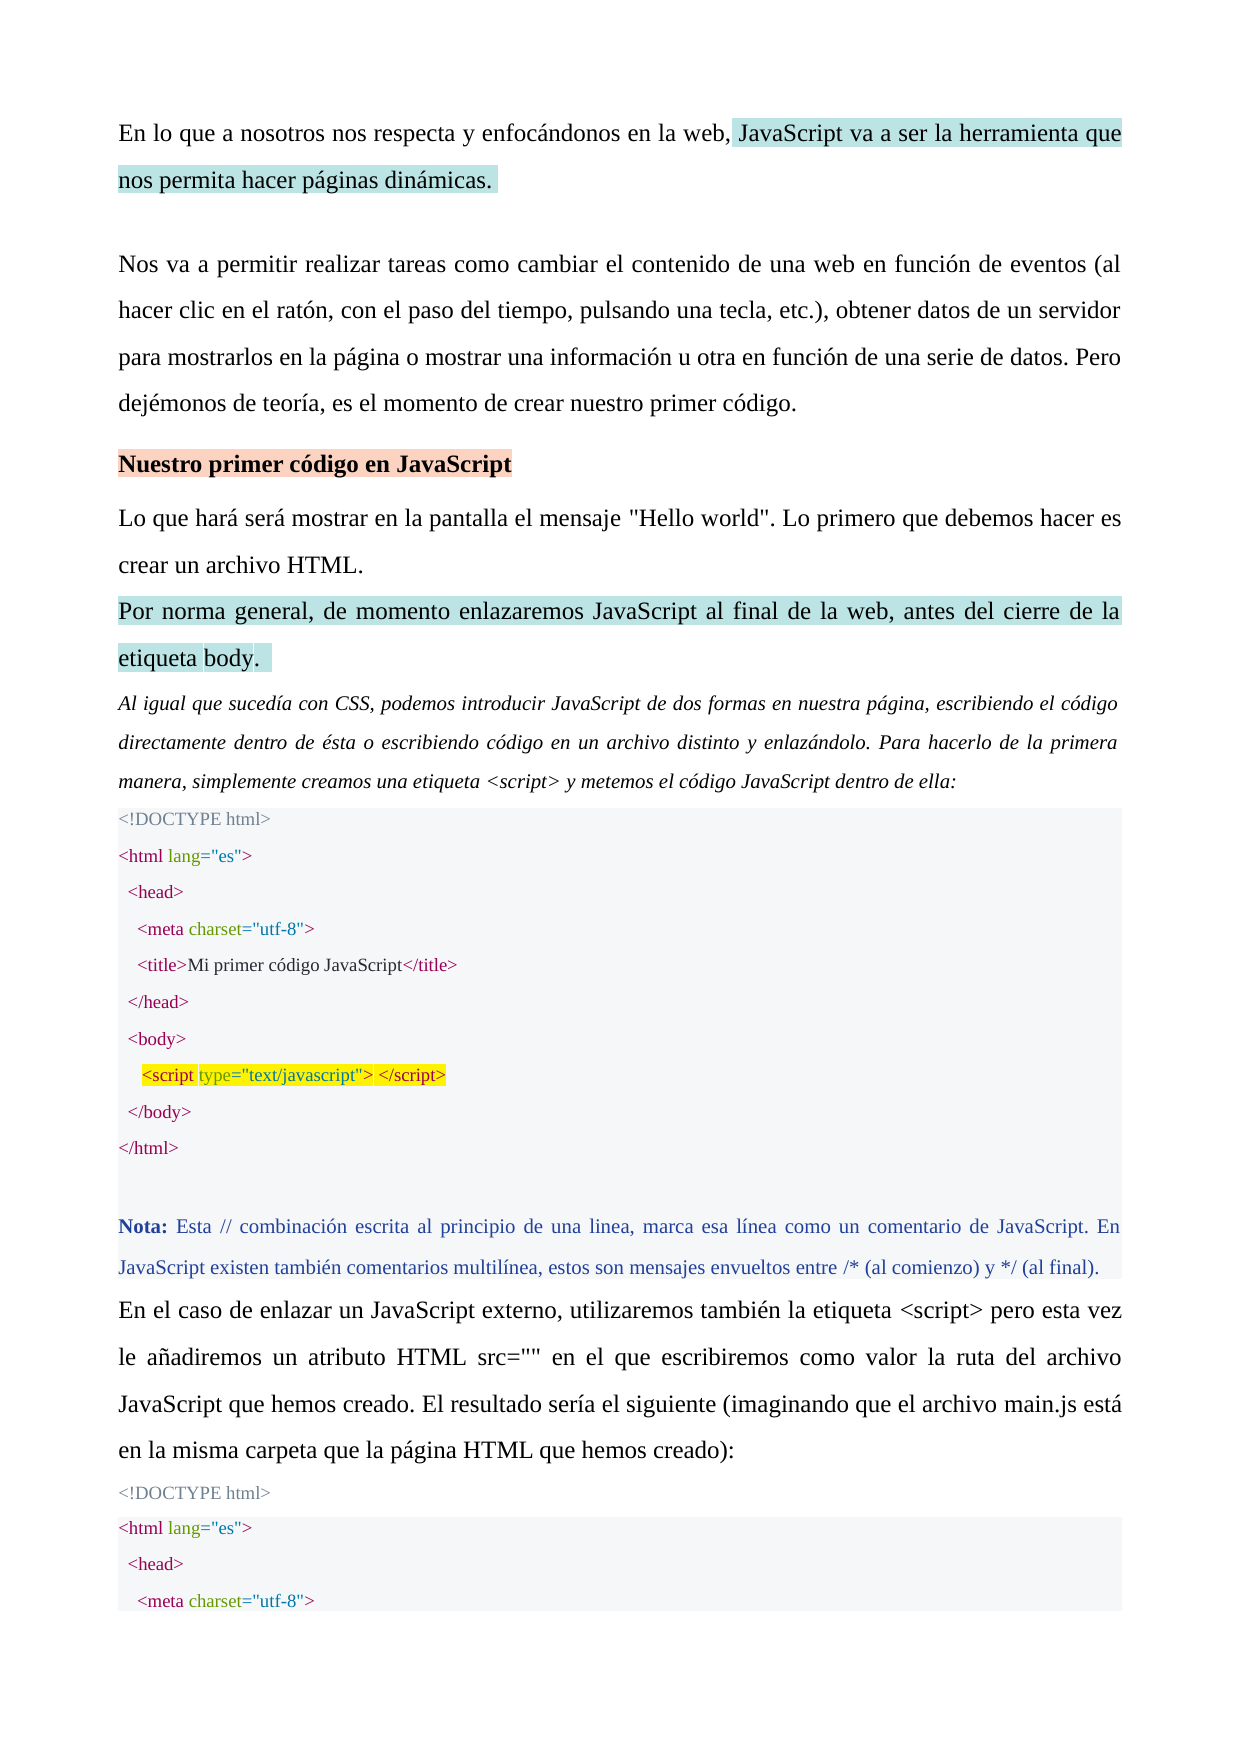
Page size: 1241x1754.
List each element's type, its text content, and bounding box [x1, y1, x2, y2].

text <html lang="es"> [118, 845, 1122, 866]
text Lo que hará será mostrar en la pantalla el mensaje "Hello world". Lo primero que debemos hacer es crear un archivo HTML. [118, 503, 1122, 578]
text Nuestro primer código en JavaScript [118, 449, 1122, 477]
text <meta charset="utf-8"> [118, 918, 1122, 939]
text En el caso de enlazar un JavaScript externo, utilizaremos también la etiqueta <script> pero esta vez le añadiremos un atributo HTML src="" en el que escribiremos como valor la ruta del archivo JavaScript que hemos creado. El resultado sería el siguiente (imaginando que el archivo main.js está en la misma carpeta que la página HTML que hemos creado): [118, 1296, 1122, 1464]
text Al igual que sucedía con CSS, podemos introducir JavaScript de dos formas en nuestra página, escribiendo el código directamente dentro de ésta o escribiendo código en un archivo distinto y enlazándolo. Para hacerlo de la primera manera, simplemente creamos una etiqueta <script> y metemos el código JavaScript dentro de ella: [118, 691, 1122, 793]
text <html lang="es"> [118, 1517, 1122, 1538]
text <head> [118, 881, 1122, 903]
picture [276, 1069, 282, 1081]
text Nota: Esta // combinación escrita al principio de una linea, marca esa línea como un comentario de JavaScript. En JavaScript existen también comentarios multilínea, estos son mensajes envueltos entre /* (al comienzo) y */ (al final). [118, 1214, 1122, 1279]
text Nos va a permitir realizar tareas como cambiar el contenido de una web en función de eventos (al hacer clic en el ratón, con el paso del tiempo, pulsando una tecla, etc.), obtener datos de un servidor para mostrarlos en la página o mostrar una información u otra en función de una serie de datos. Pero dejémonos de teoría, es el momento de crear nuestro primer código. [118, 249, 1122, 417]
text <!DOCTYPE html> [118, 1482, 1122, 1503]
text <head> [118, 1553, 1122, 1575]
text Por norma general, de momento enlazaremos JavaScript al final de la web, antes del cierre de la etiqueta body. [118, 596, 1122, 672]
text <meta charset="utf-8"> [118, 1590, 1122, 1611]
text <!DOCTYPE html> [118, 808, 1122, 830]
text <body> [118, 1027, 1122, 1049]
text </head> [118, 991, 1122, 1012]
text </html> [118, 1137, 1122, 1159]
text </body> [118, 1101, 1122, 1122]
text <title>Mi primer código JavaScript</title> [118, 954, 1122, 976]
text ​ <script type="text/javascript"> </script> [118, 1064, 1122, 1086]
text En lo que a nosotros nos respecta y enfocándonos en la web, JavaScript va a ser la herramienta que nos permita hacer páginas dinámicas. [118, 118, 1122, 193]
